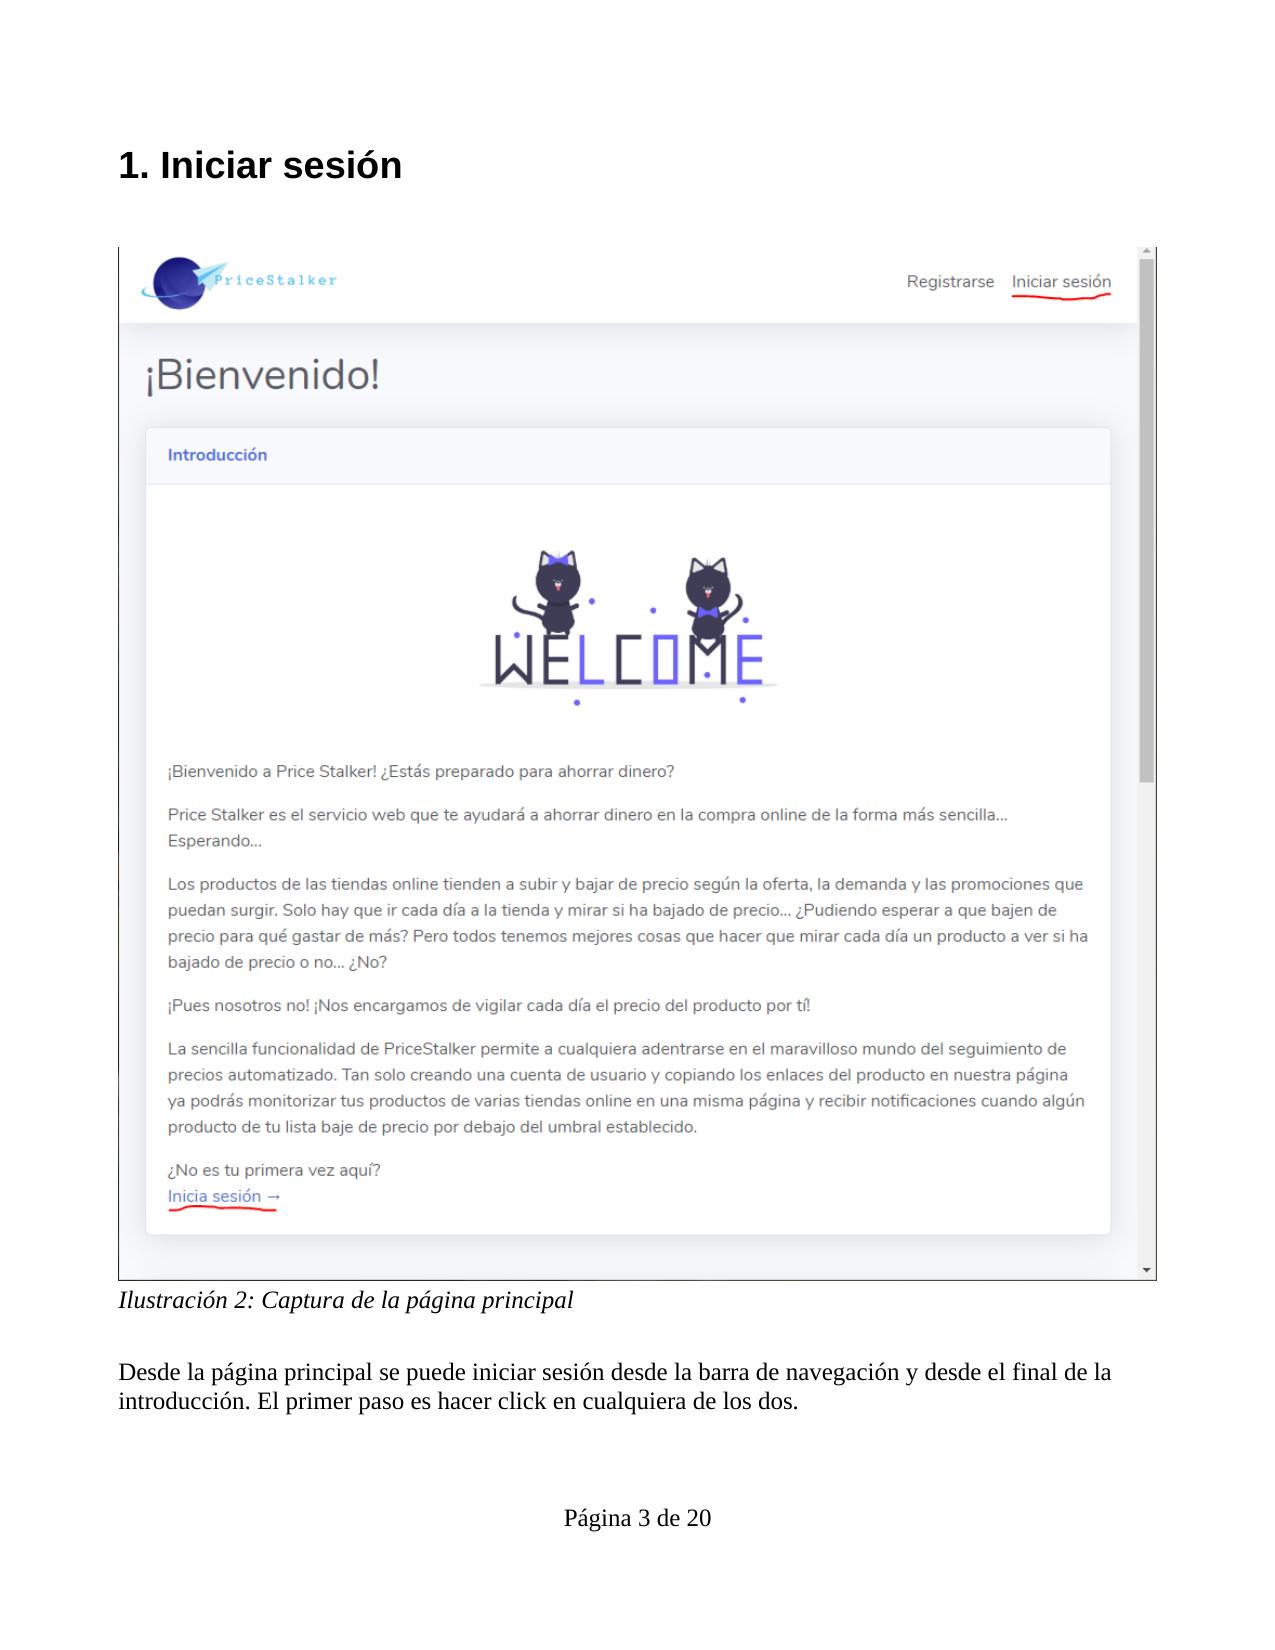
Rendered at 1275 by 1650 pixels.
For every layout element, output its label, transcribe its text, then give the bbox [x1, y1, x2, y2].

text Desde la página principal se puede iniciar sesión desde la barra de navegación y desde el final de la introducción. El primer paso es hacer click en cualquiera de los dos. [118, 1357, 1157, 1415]
text Ilustración 2: Captura de la página principal [118, 1281, 1157, 1314]
picture [118, 247, 1157, 1281]
subtitle 1. Iniciar sesión [118, 143, 1157, 187]
